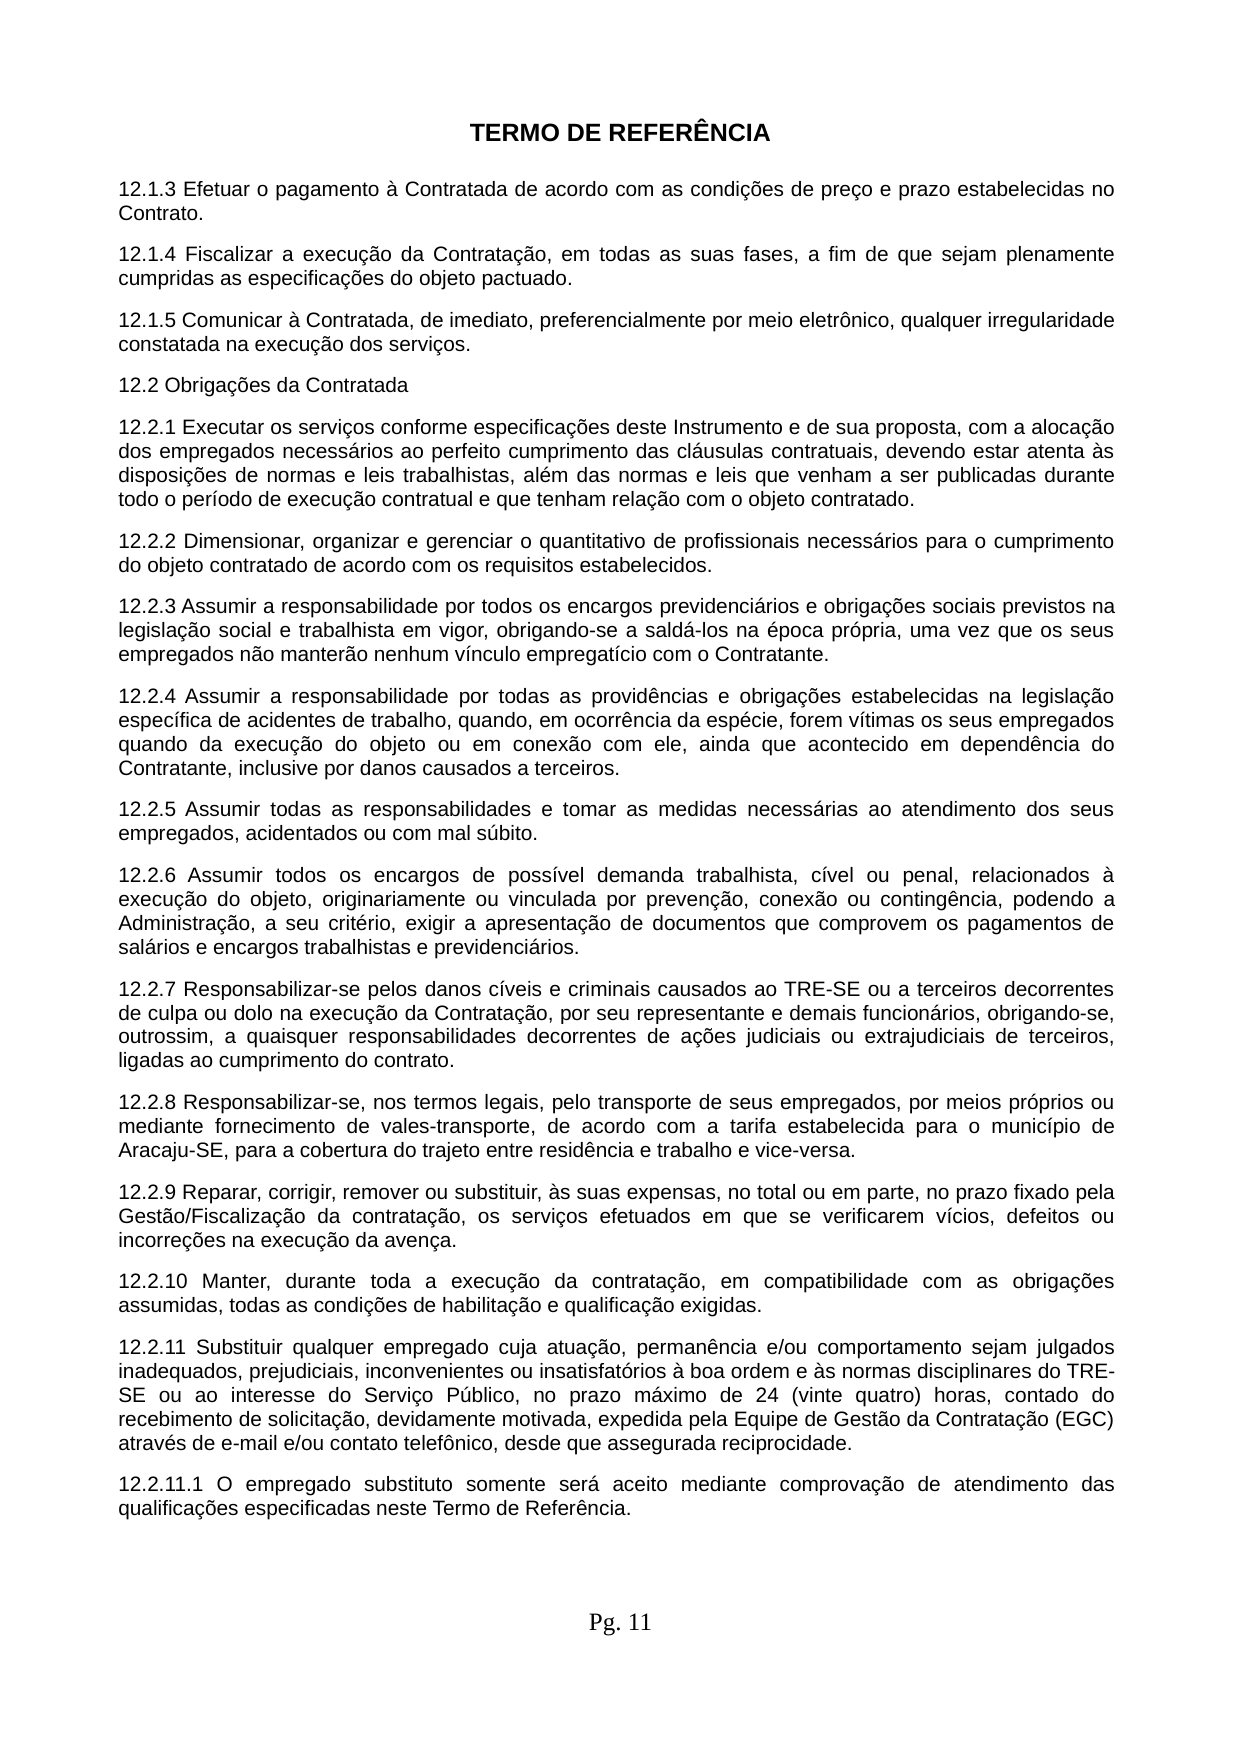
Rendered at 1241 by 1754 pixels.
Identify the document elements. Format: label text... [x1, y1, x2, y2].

text 12.1.4 Fiscalizar a execução da Contratação, em todas as suas fases, a fim de que sejam plenamente cumpridas as especificações do objeto pactuado. [118, 242, 1116, 290]
text 12.2.1 Executar os serviços conforme especificações deste Instrumento e de sua proposta, com a alocação dos empregados necessários ao perfeito cumprimento das cláusulas contratuais, devendo estar atenta às disposições de normas e leis trabalhistas, além das normas e leis que venham a ser publicadas durante todo o período de execução contratual e que tenham relação com o objeto contratado. [118, 415, 1116, 511]
text 12.2.9 Reparar, corrigir, remover ou substituir, às suas expensas, no total ou em parte, no prazo fixado pela Gestão/Fiscalização da contratação, os serviços efetuados em que se verificarem vícios, defeitos ou incorreções na execução da avença. [118, 1179, 1116, 1251]
text 12.2.11.1 O empregado substituto somente será aceito mediante comprovação de atendimento das qualificações especificadas neste Termo de Referência. [118, 1472, 1116, 1520]
text 12.1.5 Comunicar à Contratada, de imediato, preferencialmente por meio eletrônico, qualquer irregularidade constatada na execução dos serviços. [118, 308, 1116, 356]
text 12.2.2 Dimensionar, organizar e gerenciar o quantitativo de profissionais necessários para o cumprimento do objeto contratado de acordo com os requisitos estabelecidos. [118, 528, 1116, 576]
text 12.2.7 Responsabilizar-se pelos danos cíveis e criminais causados ao TRE-SE ou a terceiros decorrentes de culpa ou dolo na execução da Contratação, por seu representante e demais funcionários, obrigando-se, outrossim, a quaisquer responsabilidades decorrentes de ações judiciais ou extrajudiciais de terceiros, ligadas ao cumprimento do contrato. [118, 976, 1116, 1072]
text 12.2.6 Assumir todos os encargos de possível demanda trabalhista, cível ou penal, relacionados à execução do objeto, originariamente ou vinculada por prevenção, conexão ou contingência, podendo a Administração, a seu critério, exigir a apresentação de documentos que comprovem os pagamentos de salários e encargos trabalhistas e previdenciários. [118, 863, 1116, 959]
text 12.2.11 Substituir qualquer empregado cuja atuação, permanência e/ou comportamento sejam julgados inadequados, prejudiciais, inconvenientes ou insatisfatórios à boa ordem e às normas disciplinares do TRE-SE ou ao interesse do Serviço Público, no prazo máximo de 24 (vinte quatro) horas, contado do recebimento de solicitação, devidamente motivada, expedida pela Equipe de Gestão da Contratação (EGC) através de e-mail e/ou contato telefônico, desde que assegurada reciprocidade. [118, 1335, 1116, 1454]
text 12.2.4 Assumir a responsabilidade por todas as providências e obrigações estabelecidas na legislação específica de acidentes de trabalho, quando, em ocorrência da espécie, forem vítimas os seus empregados quando da execução do objeto ou em conexão com ele, ainda que acontecido em dependência do Contratante, inclusive por danos causados a terceiros. [118, 684, 1116, 779]
text 12.2.3 Assumir a responsabilidade por todos os encargos previdenciários e obrigações sociais previstos na legislação social e trabalhista em vigor, obrigando-se a saldá-los na época própria, uma vez que os seus empregados não manterão nenhum vínculo empregatício com o Contratante. [118, 594, 1116, 666]
text 12.2.8 Responsabilizar-se, nos termos legais, pelo transporte de seus empregados, por meios próprios ou mediante fornecimento de vales-transporte, de acordo com a tarifa estabelecida para o município de Aracaju-SE, para a cobertura do trajeto entre residência e trabalho e vice-versa. [118, 1090, 1116, 1162]
text 12.2 Obrigações da Contratada [118, 373, 1116, 397]
text 12.2.5 Assumir todas as responsabilidades e tomar as medidas necessárias ao atendimento dos seus empregados, acidentados ou com mal súbito. [118, 797, 1116, 845]
text 12.2.10 Manter, durante toda a execução da contratação, em compatibilidade com as obrigações assumidas, todas as condições de habilitação e qualificação exigidas. [118, 1269, 1116, 1317]
text 12.1.3 Efetuar o pagamento à Contratada de acordo com as condições de preço e prazo estabelecidas no Contrato. [118, 176, 1116, 224]
